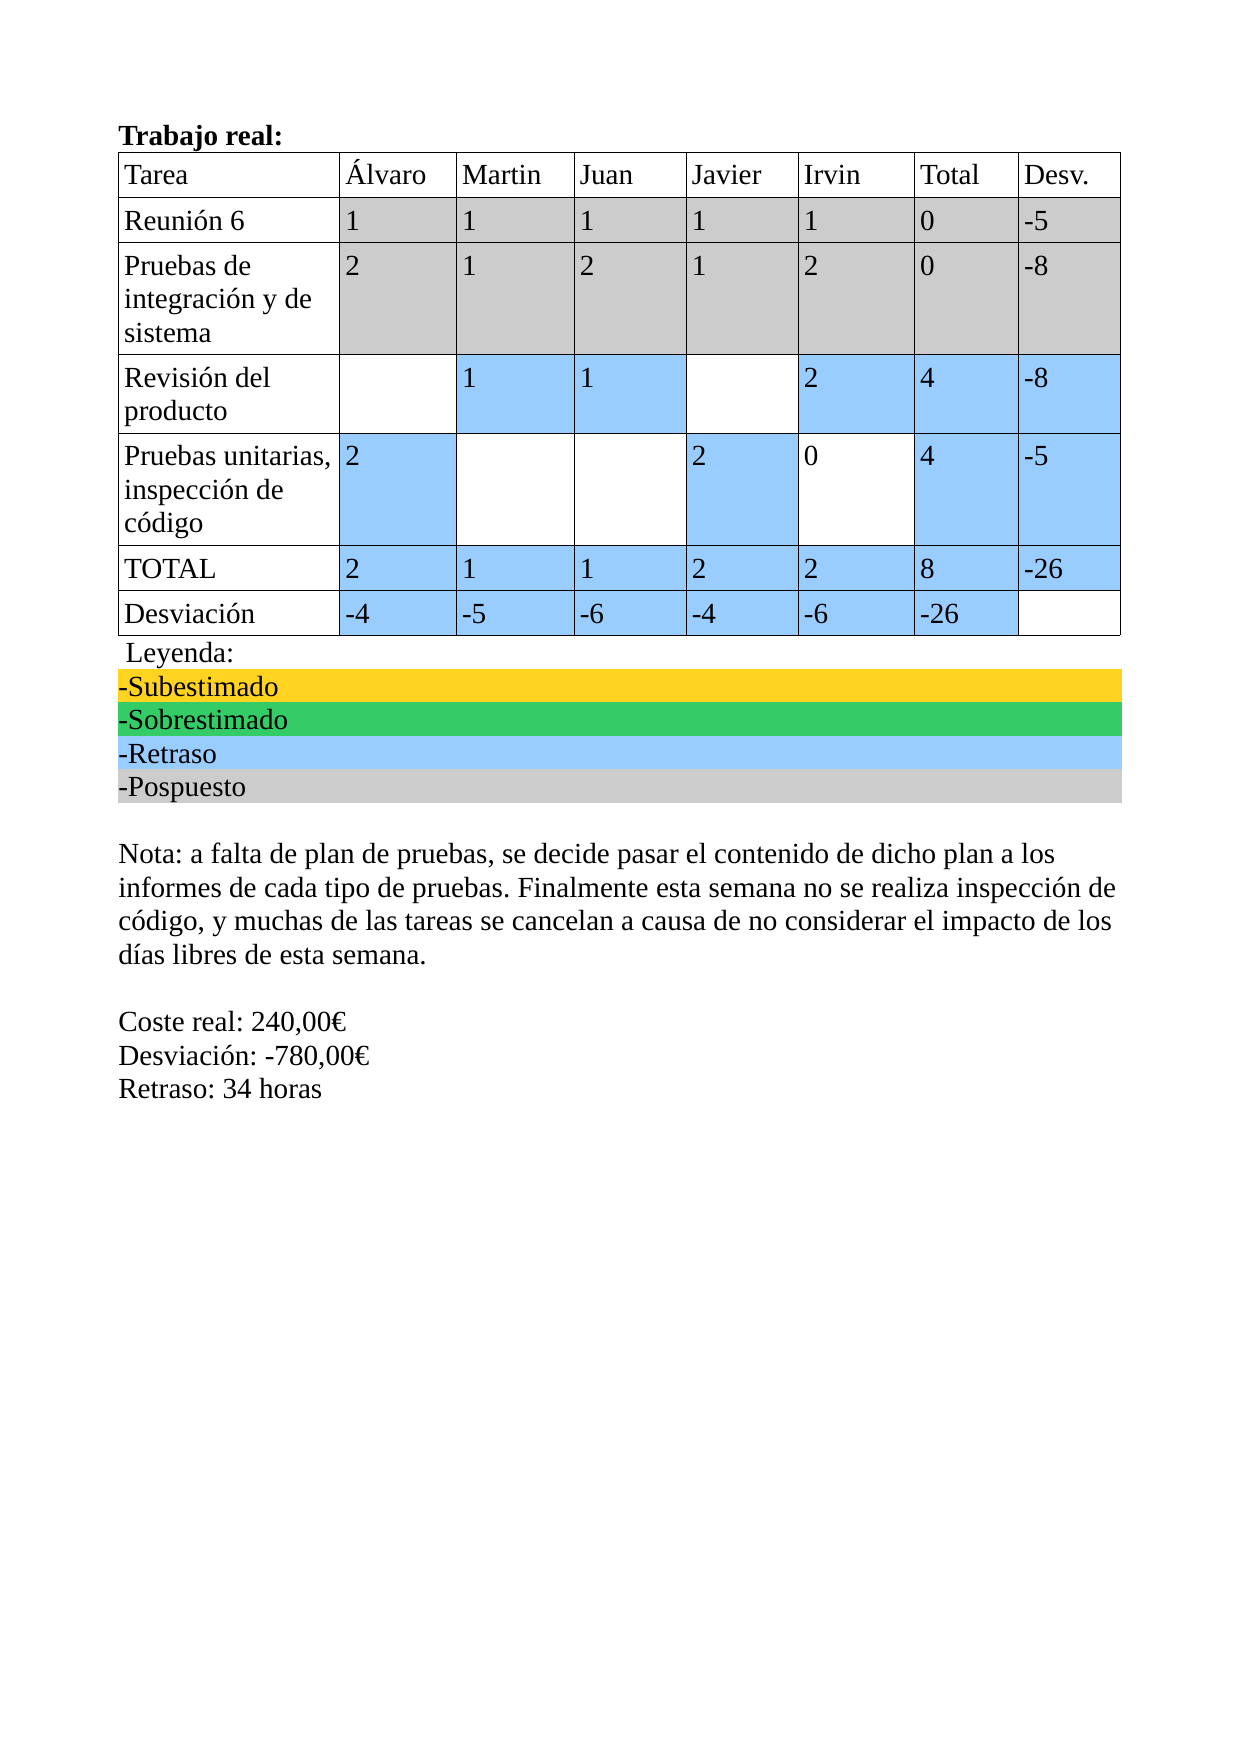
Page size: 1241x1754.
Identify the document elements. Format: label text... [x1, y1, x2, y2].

table_cell -26 [915, 591, 1018, 635]
table_cell -4 [340, 591, 456, 635]
table_header Irvin [799, 153, 914, 197]
table_cell 1 [799, 198, 914, 242]
table_cell Revisión del producto [119, 355, 339, 433]
table_cell 2 [687, 546, 798, 590]
table_cell -4 [687, 591, 798, 635]
text Desviación: -780,00€ [118, 1038, 1122, 1071]
table_cell 1 [687, 198, 798, 242]
table_cell -5 [1019, 434, 1120, 545]
table_cell 2 [799, 355, 914, 433]
table_cell 0 [799, 434, 914, 545]
table_cell 2 [799, 243, 914, 354]
table_cell 2 [340, 434, 456, 545]
table_cell Pruebas de integración y de sistema [119, 243, 339, 354]
table_header Martin [457, 153, 574, 197]
table_cell Pruebas unitarias, inspección de código [119, 434, 339, 545]
text Trabajo real: [118, 118, 1122, 152]
table_cell 1 [340, 198, 456, 242]
table_cell 2 [799, 546, 914, 590]
table_cell 1 [575, 546, 686, 590]
table_cell 1 [575, 355, 686, 433]
table_header Total [915, 153, 1018, 197]
table_cell 2 [687, 434, 798, 545]
text -Pospuesto [118, 769, 1122, 803]
text Leyenda: [118, 635, 1122, 669]
table_cell -8 [1019, 355, 1120, 433]
table_cell [457, 434, 574, 545]
table_cell [1019, 591, 1120, 635]
table_cell 1 [687, 243, 798, 354]
text -Subestimado [118, 669, 1122, 702]
table_cell 2 [340, 243, 456, 354]
table_cell -6 [575, 591, 686, 635]
table_cell [340, 355, 456, 433]
table_cell 4 [915, 355, 1018, 433]
table_cell -8 [1019, 243, 1120, 354]
table_cell [575, 434, 686, 545]
table_cell -26 [1019, 546, 1120, 590]
table_header Álvaro [340, 153, 456, 197]
table_cell Desviación [119, 591, 339, 635]
table_cell 2 [340, 546, 456, 590]
table_header Tarea [119, 153, 339, 197]
table_cell 1 [457, 198, 574, 242]
table_cell Reunión 6 [119, 198, 339, 242]
table_cell [687, 355, 798, 433]
table_cell 1 [457, 355, 574, 433]
table_cell 0 [915, 198, 1018, 242]
table_cell 1 [457, 546, 574, 590]
text -Sobrestimado [118, 702, 1122, 736]
text Coste real: 240,00€ [118, 1004, 1122, 1038]
table_header Juan [575, 153, 686, 197]
table_cell -5 [1019, 198, 1120, 242]
text -Retraso [118, 736, 1122, 769]
table_cell -5 [457, 591, 574, 635]
table_header Javier [687, 153, 798, 197]
table_cell 8 [915, 546, 1018, 590]
table_cell 1 [457, 243, 574, 354]
table_header Desv. [1019, 153, 1120, 197]
table_cell 1 [575, 198, 686, 242]
table_cell 2 [575, 243, 686, 354]
table_cell 0 [915, 243, 1018, 354]
table_cell TOTAL [119, 546, 339, 590]
table_cell -6 [799, 591, 914, 635]
text Retraso: 34 horas [118, 1071, 1122, 1105]
text Nota: a falta de plan de pruebas, se decide pasar el contenido de dicho plan a los informes de cada tipo de pruebas. Finalmente esta semana no se realiza inspección de código, y muchas de las tareas se cancelan a causa de no considerar el impacto de los días libres de esta semana. [118, 836, 1122, 971]
table_cell 4 [915, 434, 1018, 545]
